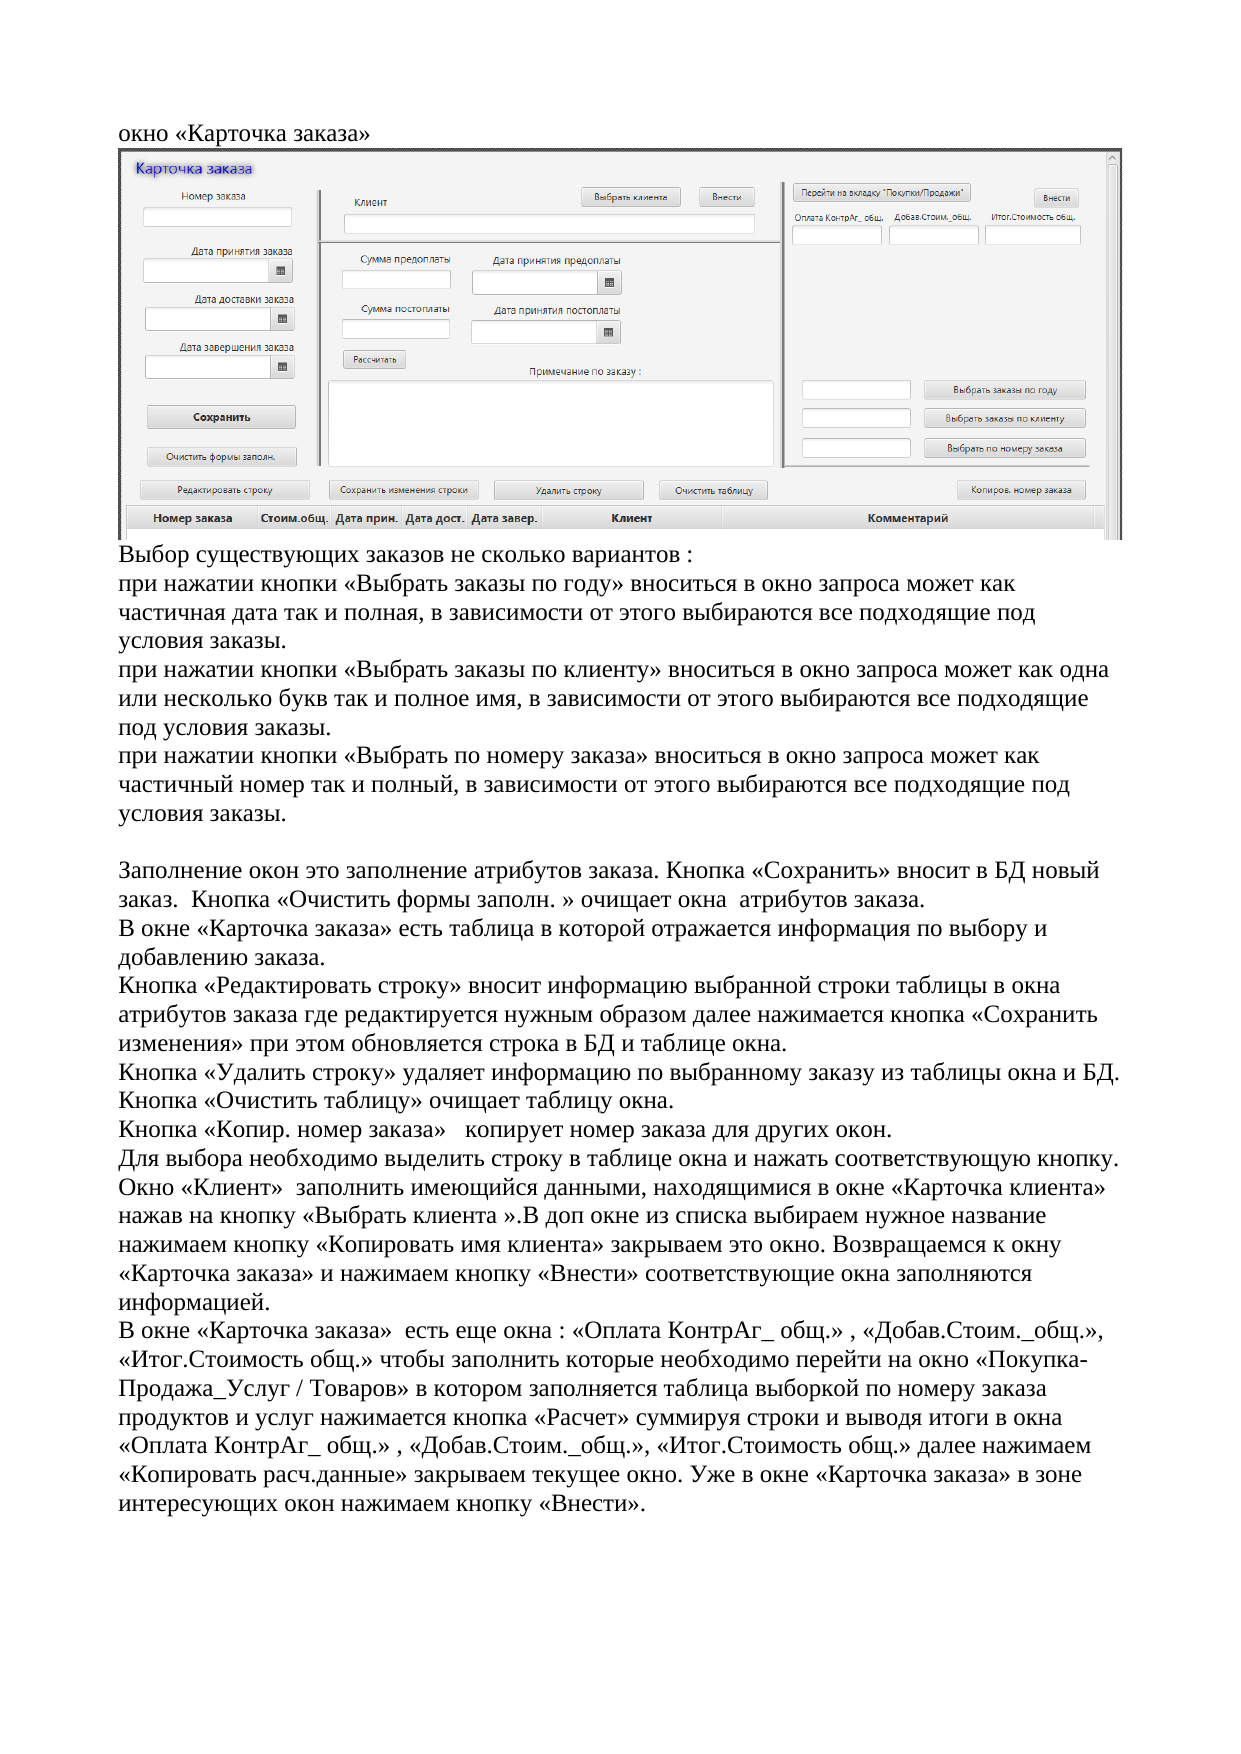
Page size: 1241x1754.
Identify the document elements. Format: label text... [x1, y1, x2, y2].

text Кнопка «Удалить строку» удаляет информацию по выбранному заказу из таблицы окна и БД. [118, 1057, 1122, 1086]
text Для выбора необходимо выделить строку в таблице окна и нажать соответствующую кнопку. [118, 1143, 1122, 1172]
text Кнопка «Копир. номер заказа» копирует номер заказа для других окон. [118, 1114, 1122, 1143]
text В окне «Карточка заказа» есть таблица в которой отражается информация по выбору и добавлению заказа. [118, 913, 1122, 971]
text при нажатии кнопки «Выбрать по номеру заказа» вноситься в окно запроса может как частичный номер так и полный, в зависимости от этого выбираются все подходящие под условия заказы. [118, 741, 1122, 827]
text Кнопка «Очистить таблицу» очищает таблицу окна. [118, 1086, 1122, 1114]
text Окно «Клиент» заполнить имеющийся данными, находящимися в окне «Карточка клиента» нажав на кнопку «Выбрать клиента ».В доп окне из списка выбираем нужное название нажимаем кнопку «Копировать имя клиента» закрываем это окно. Возвращаемся к окну «Карточка заказа» и нажимаем кнопку «Внести» соответствующие окна заполняются информацией. [118, 1172, 1122, 1316]
picture [118, 148, 1123, 540]
text при нажатии кнопки «Выбрать заказы по клиенту» вноситься в окно запроса может как одна или несколько букв так и полное имя, в зависимости от этого выбираются все подходящие под условия заказы. [118, 654, 1122, 741]
text Заполнение окон это заполнение атрибутов заказа. Кнопка «Сохранить» вносит в БД новый заказ. Кнопка «Очистить формы заполн. » очищает окна атрибутов заказа. [118, 856, 1122, 913]
text В окне «Карточка заказа» есть еще окна : «Оплата КонтрАг_ общ.» , «Добав.Стоим._общ.», «Итог.Стоимость общ.» чтобы заполнить которые необходимо перейти на окно «Покупка-Продажа_Услуг / Товаров» в котором заполняется таблица выборкой по номеру заказа продуктов и услуг нажимается кнопка «Расчет» суммируя строки и выводя итоги в окна «Оплата КонтрАг_ общ.» , «Добав.Стоим._общ.», «Итог.Стоимость общ.» далее нажимаем «Копировать расч.данные» закрываем текущее окно. Уже в окне «Карточка заказа» в зоне интересующих окон нажимаем кнопку «Внести». [118, 1316, 1122, 1517]
text при нажатии кнопки «Выбрать заказы по году» вноситься в окно запроса может как частичная дата так и полная, в зависимости от этого выбираются все подходящие под условия заказы. [118, 568, 1122, 654]
text Кнопка «Редактировать строку» вносит информацию выбранной строки таблицы в окна атрибутов заказа где редактируется нужным образом далее нажимается кнопка «Сохранить изменения» при этом обновляется строка в БД и таблице окна. [118, 971, 1122, 1057]
text Выбор существующих заказов не сколько вариантов : [118, 540, 1122, 568]
text окно «Карточка заказа» [118, 118, 1122, 147]
